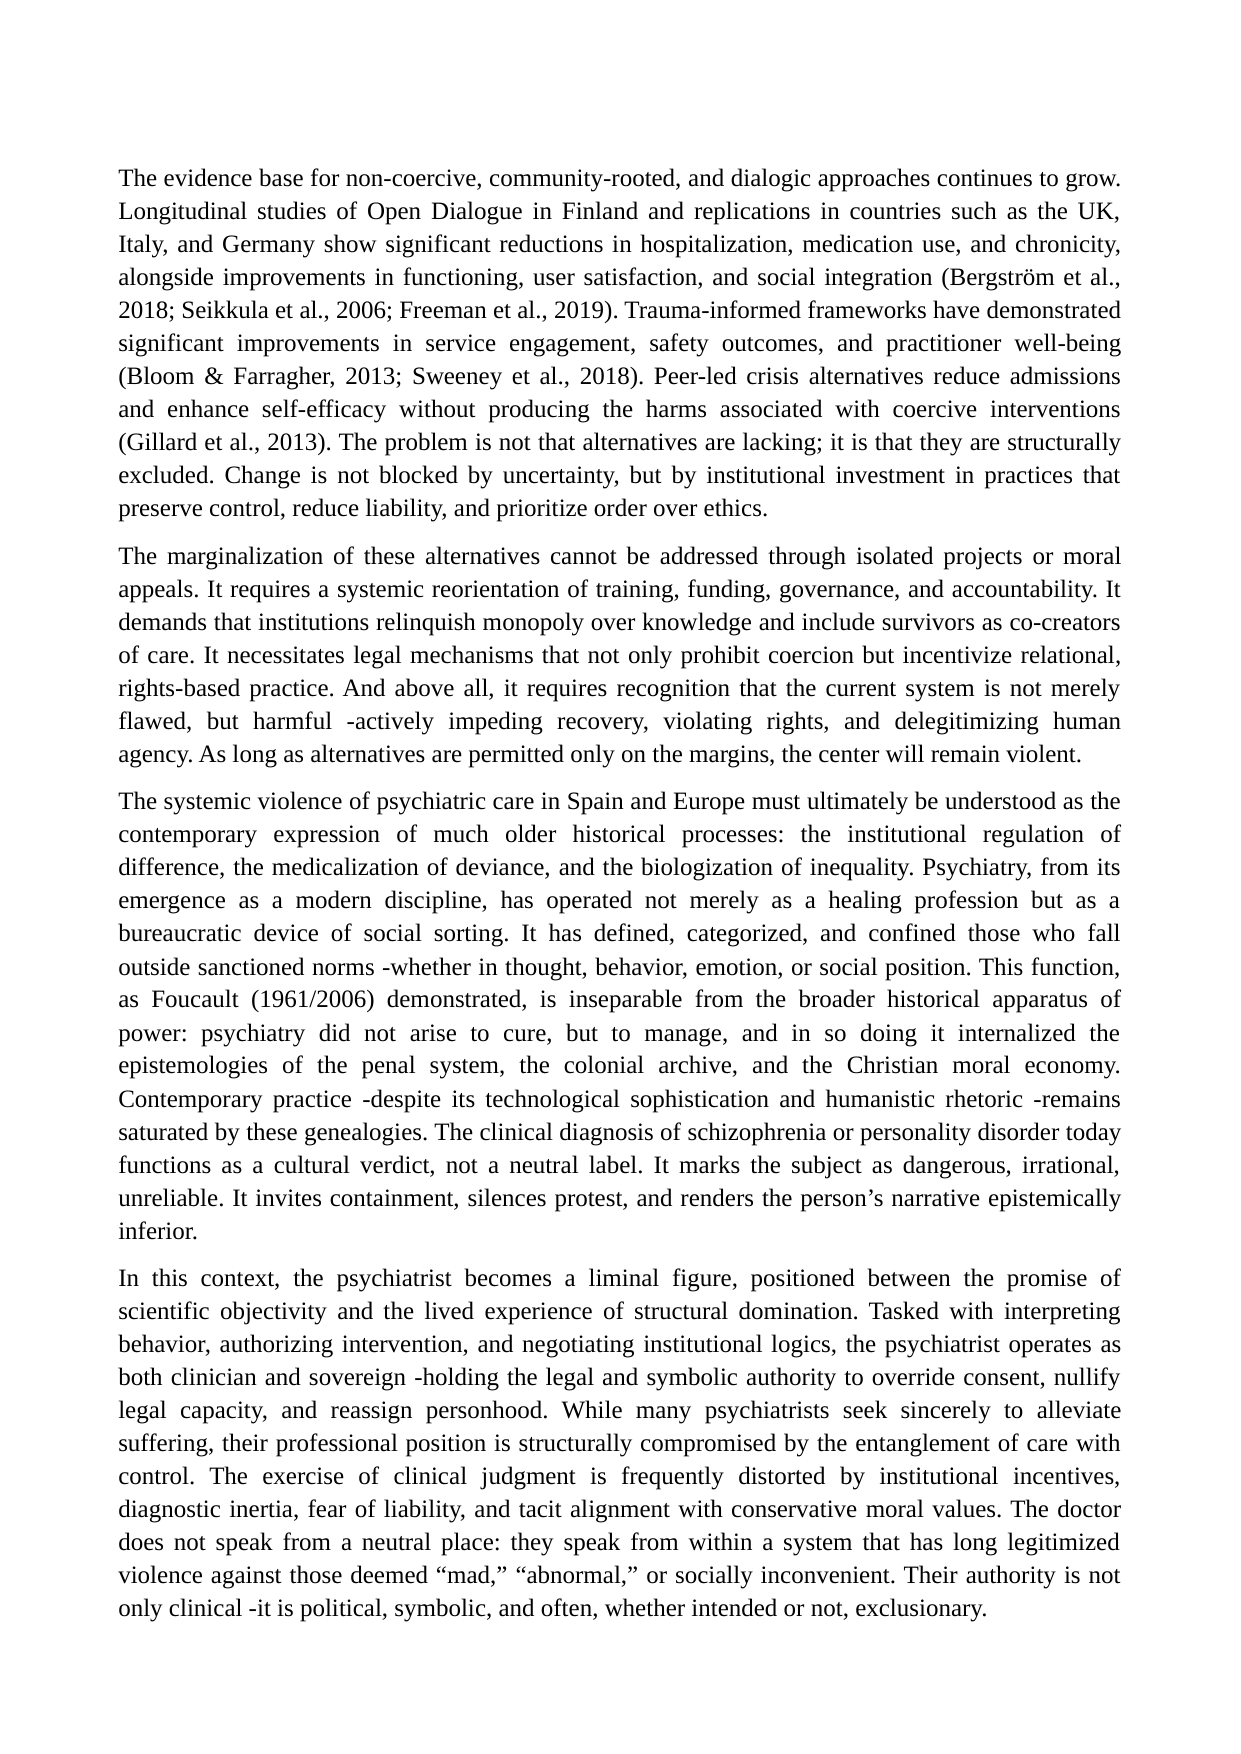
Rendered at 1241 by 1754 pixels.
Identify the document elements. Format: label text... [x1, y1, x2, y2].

text The systemic violence of psychiatric care in Spain and Europe must ultimately be understood as the contemporary expression of much older historical processes: the institutional regulation of difference, the medicalization of deviance, and the biologization of inequality. Psychiatry, from its emergence as a modern discipline, has operated not merely as a healing profession but as a bureaucratic device of social sorting. It has defined, categorized, and confined those who fall outside sanctioned norms -whether in thought, behavior, emotion, or social position. This function, as Foucault (1961/2006) demonstrated, is inseparable from the broader historical apparatus of power: psychiatry did not arise to cure, but to manage, and in so doing it internalized the epistemologies of the penal system, the colonial archive, and the Christian moral economy. Contemporary practice -despite its technological sophistication and humanistic rhetoric -remains saturated by these genealogies. The clinical diagnosis of schizophrenia or personality disorder today functions as a cultural verdict, not a neutral label. It marks the subject as dangerous, irrational, unreliable. It invites containment, silences protest, and renders the person’s narrative epistemically inferior. [118, 786, 1122, 1244]
text The evidence base for non-coercive, community-rooted, and dialogic approaches continues to grow. Longitudinal studies of Open Dialogue in Finland and replications in countries such as the UK, Italy, and Germany show significant reductions in hospitalization, medication use, and chronicity, alongside improvements in functioning, user satisfaction, and social integration (Bergström et al., 2018; Seikkula et al., 2006; Freeman et al., 2019). Trauma-informed frameworks have demonstrated significant improvements in service engagement, safety outcomes, and practitioner well-being (Bloom & Farragher, 2013; Sweeney et al., 2018). Peer-led crisis alternatives reduce admissions and enhance self-efficacy without producing the harms associated with coercive interventions (Gillard et al., 2013). The problem is not that alternatives are lacking; it is that they are structurally excluded. Change is not blocked by uncertainty, but by institutional investment in practices that preserve control, reduce liability, and prioritize order over ethics. [118, 163, 1122, 522]
text In this context, the psychiatrist becomes a liminal figure, positioned between the promise of scientific objectivity and the lived experience of structural domination. Tasked with interpreting behavior, authorizing intervention, and negotiating institutional logics, the psychiatrist operates as both clinician and sovereign -holding the legal and symbolic authority to override consent, nullify legal capacity, and reassign personhood. While many psychiatrists seek sincerely to alleviate suffering, their professional position is structurally compromised by the entanglement of care with control. The exercise of clinical judgment is frequently distorted by institutional incentives, diagnostic inertia, fear of liability, and tacit alignment with conservative moral values. The doctor does not speak from a neutral place: they speak from within a system that has long legitimized violence against those deemed “mad,” “abnormal,” or socially inconvenient. Their authority is not only clinical -it is political, symbolic, and often, whether intended or not, exclusionary. [118, 1263, 1122, 1622]
text The marginalization of these alternatives cannot be addressed through isolated projects or moral appeals. It requires a systemic reorientation of training, funding, governance, and accountability. It demands that institutions relinquish monopoly over knowledge and include survivors as co-creators of care. It necessitates legal mechanisms that not only prohibit coercion but incentivize relational, rights-based practice. And above all, it requires recognition that the current system is not merely flawed, but harmful -actively impeding recovery, violating rights, and delegitimizing human agency. As long as alternatives are permitted only on the margins, the center will remain violent. [118, 541, 1122, 768]
